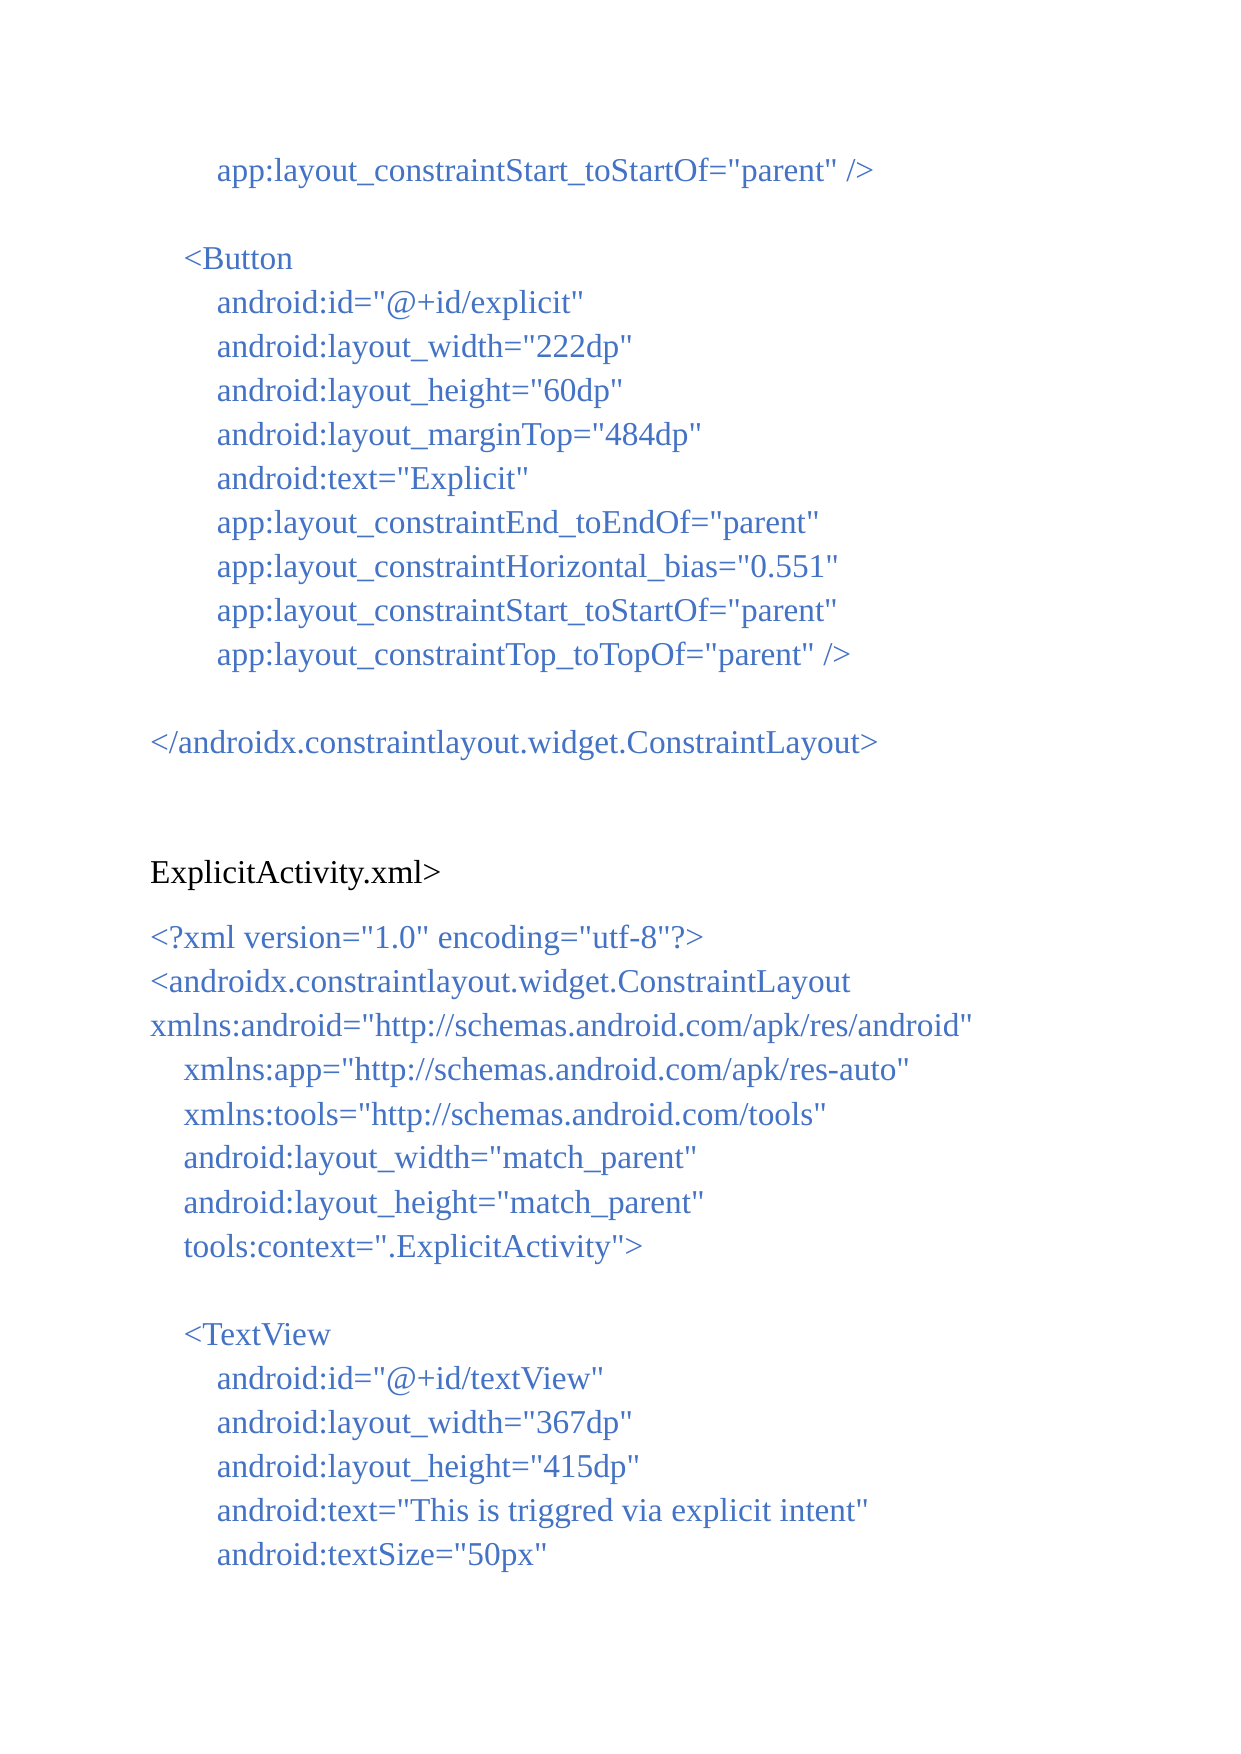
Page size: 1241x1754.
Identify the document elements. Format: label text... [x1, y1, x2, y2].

text <?xml version="1.0" encoding="utf-8"?> <androidx.constraintlayout.widget.ConstraintLayout xmlns:android="http://schemas.android.com/apk/res/android" xmlns:app="http://schemas.android.com/apk/res-auto" xmlns:tools="http://schemas.android.com/tools" android:layout_width="match_parent" android:layout_height="match_parent" tools:context=".ExplicitActivity"> <TextView android:id="@+id/textView" android:layout_width="367dp" android:layout_height="415dp" android:text="This is triggred via explicit intent" android:textSize="50px" [150, 917, 1090, 1573]
text app:layout_constraintStart_toStartOf="parent" /> <Button android:id="@+id/explicit" android:layout_width="222dp" android:layout_height="60dp" android:layout_marginTop="484dp" android:text="Explicit" app:layout_constraintEnd_toEndOf="parent" app:layout_constraintHorizontal_bias="0.551" app:layout_constraintStart_toStartOf="parent" app:layout_constraintTop_toTopOf="parent" /> </androidx.constraintlayout.widget.ConstraintLayout> [150, 150, 1090, 761]
text ExplicitActivity.xml> [150, 853, 1090, 891]
